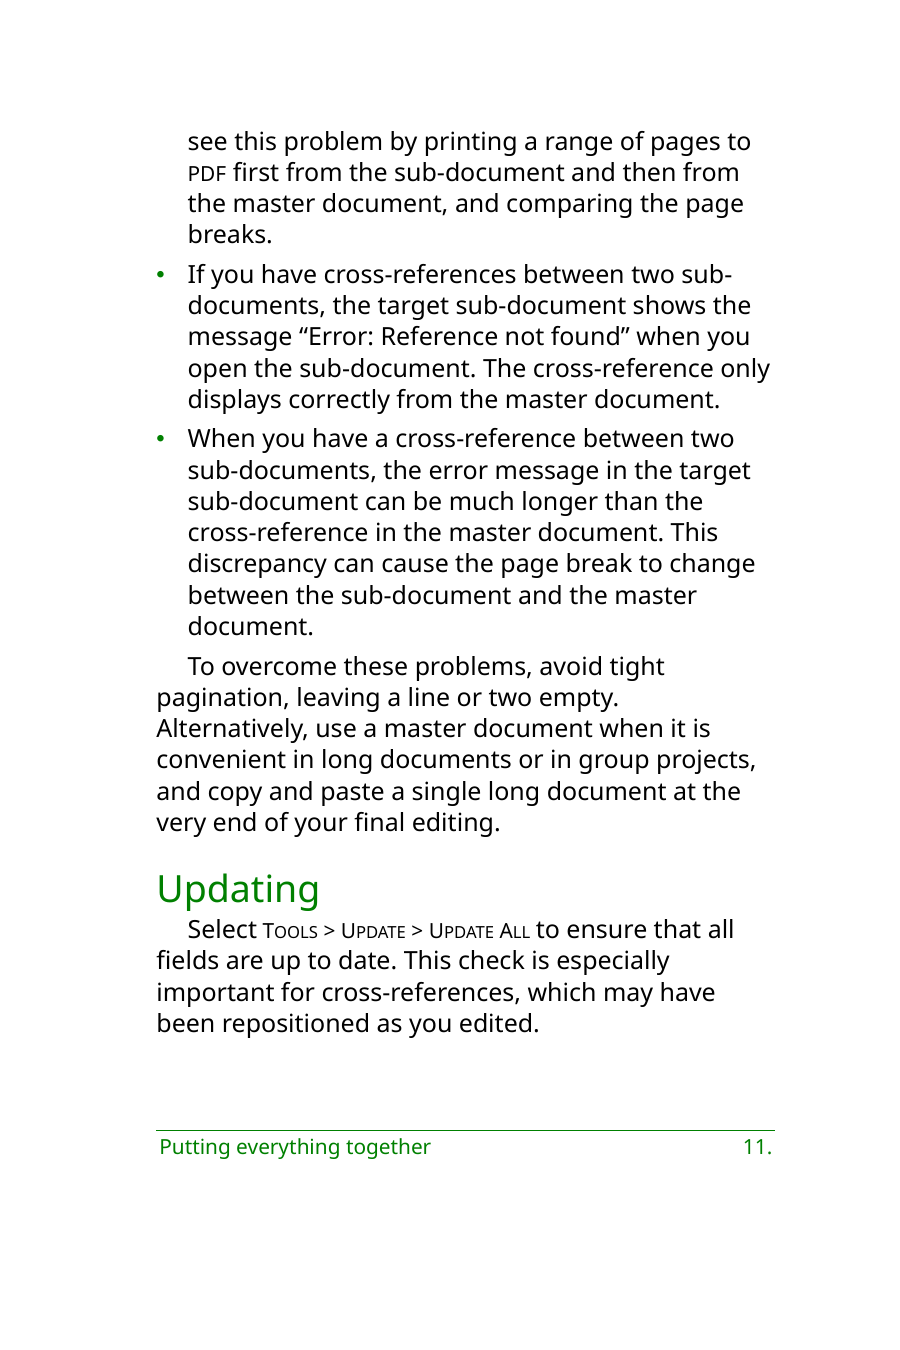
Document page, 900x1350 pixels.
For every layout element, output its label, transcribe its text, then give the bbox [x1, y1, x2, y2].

list see this problem by printing a range of pages to PDF first from the sub-document and then from the master document, and comparing the page breaks. [156, 125, 775, 250]
subtitle Updating [156, 862, 775, 913]
text To overcome these problems, avoid tight pagination, leaving a line or two empty. Alternatively, use a master document when it is convenient in long documents or in group projects, and copy and paste a single long document at the very end of your final editing. [156, 650, 775, 837]
list If you have cross-references between two sub-documents, the target sub-document shows the message “Error: Reference not found” when you open the sub-document. The cross-reference only displays correctly from the master document. [156, 258, 775, 414]
text Select Tools > Update > Update All to ensure that all fields are up to date. This check is especially important for cross-references, which may have been repositioned as you edited. [156, 913, 775, 1038]
list When you have a cross-reference between two sub-documents, the error message in the target sub-document can be much longer than the cross-reference in the master document. This discrepancy can cause the page break to change between the sub-document and the master document. [156, 423, 775, 642]
